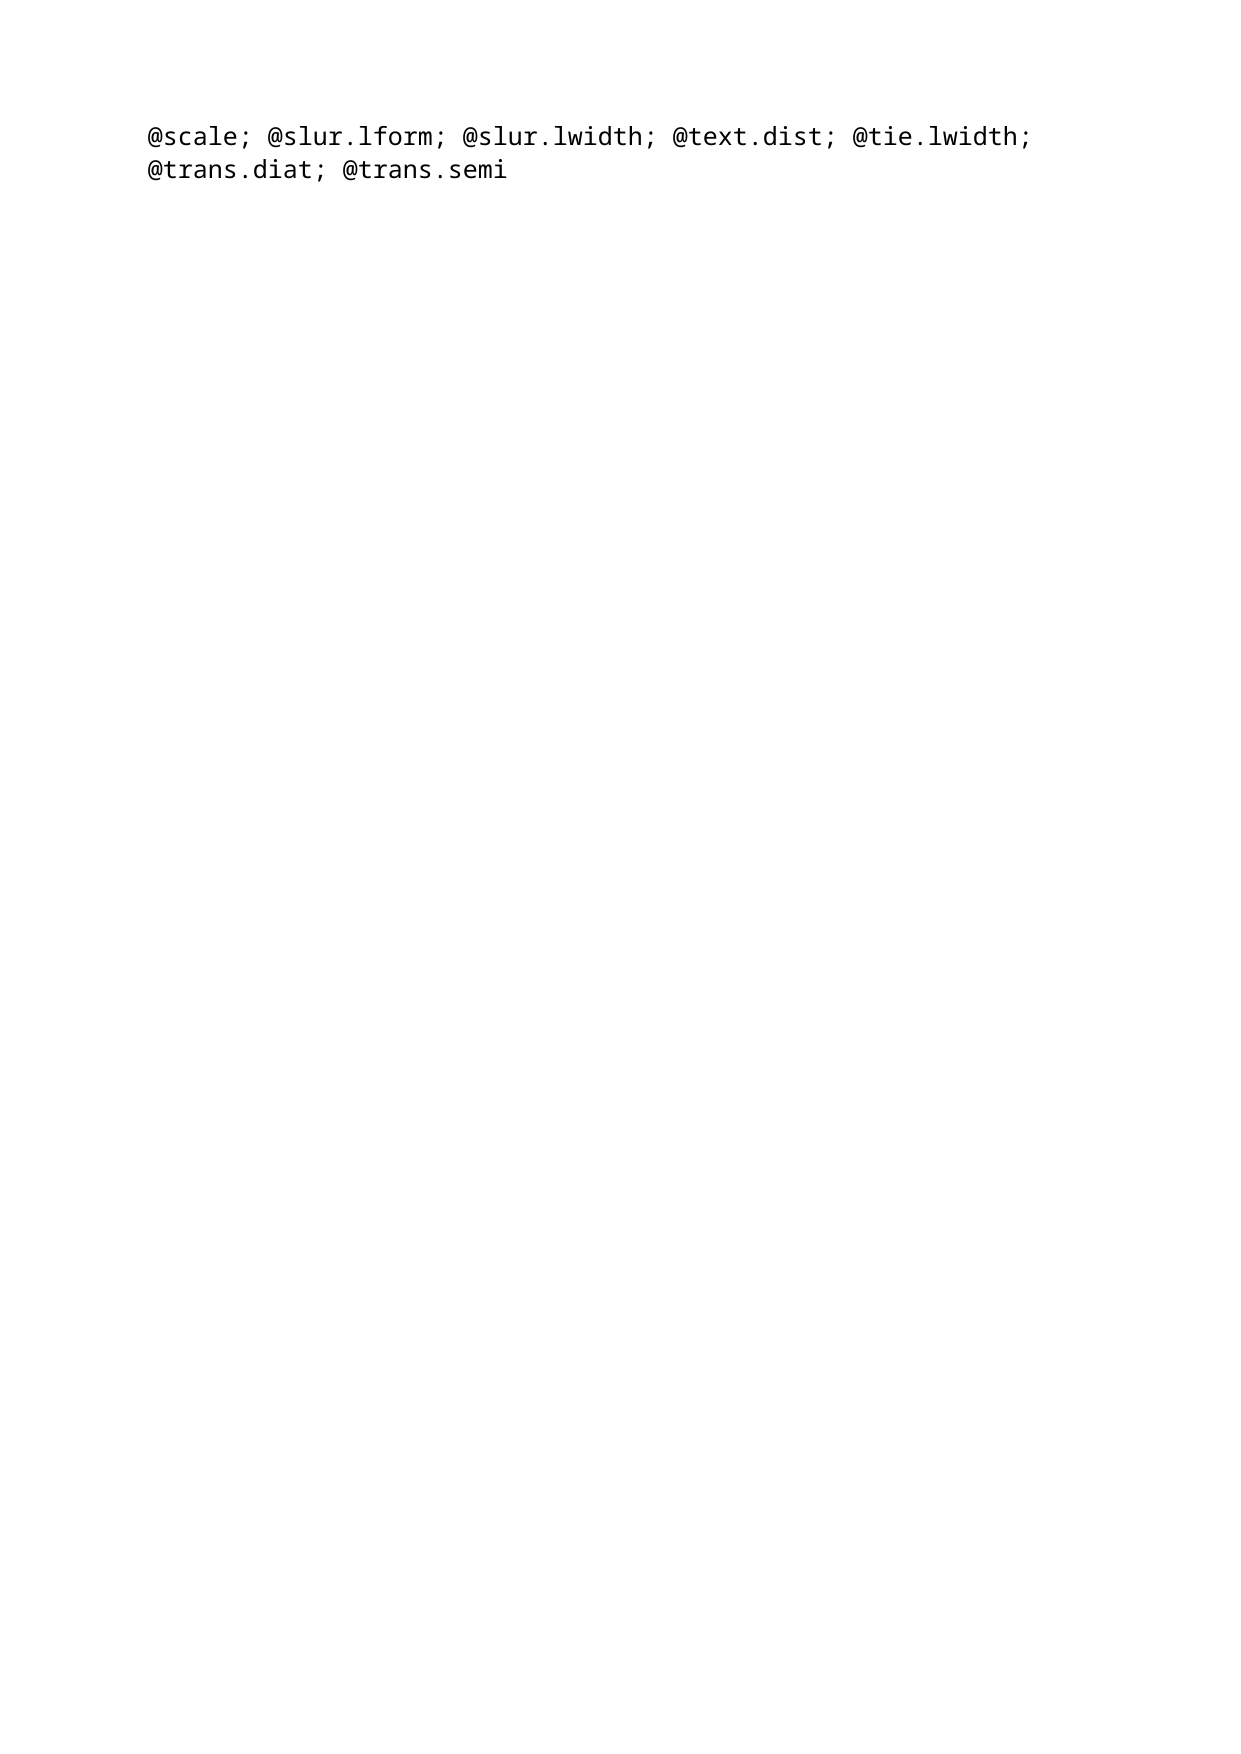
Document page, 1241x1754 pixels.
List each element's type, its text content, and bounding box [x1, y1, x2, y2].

text @scale; @slur.lform; @slur.lwidth; @text.dist; @tie.lwidth; @trans.diat; @trans.semi [148, 118, 1093, 186]
